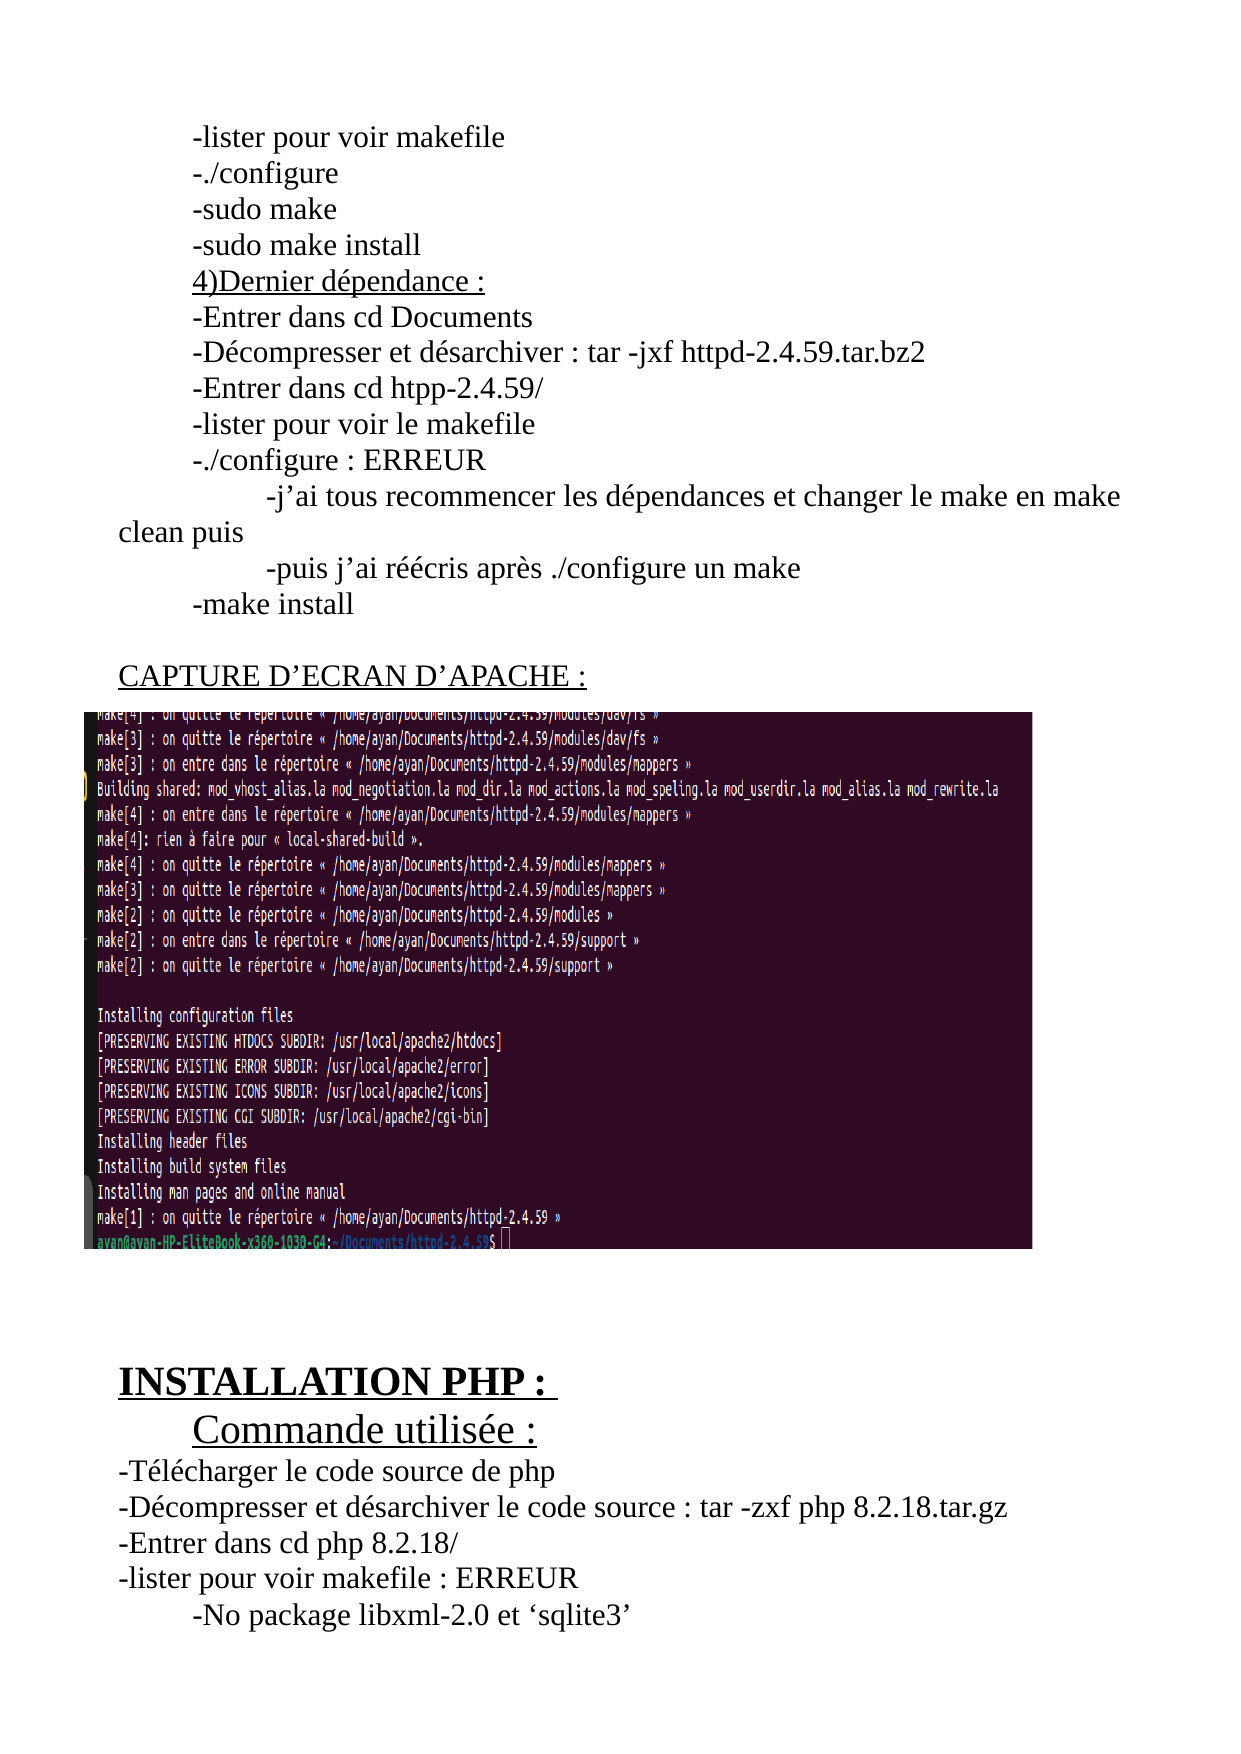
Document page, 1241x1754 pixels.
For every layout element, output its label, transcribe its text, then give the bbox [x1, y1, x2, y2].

text INSTALLATION PHP : [118, 1356, 1122, 1404]
text Commande utilisée : [118, 1404, 1122, 1452]
text -Entrer dans cd php 8.2.18/ [118, 1524, 1122, 1560]
text -Entrer dans cd Documents [118, 298, 1122, 334]
text -Télécharger le code source de php [118, 1452, 1122, 1488]
text -lister pour voir makefile : ERREUR [118, 1560, 1122, 1596]
text -lister pour voir makefile [118, 118, 1122, 154]
text -lister pour voir le makefile [118, 406, 1122, 442]
text -make install [118, 585, 1122, 621]
text -sudo make install [118, 226, 1122, 262]
text -./configure : ERREUR [118, 442, 1122, 477]
text -j’ai tous recommencer les dépendances et changer le make en make clean puis [118, 477, 1122, 549]
text -./configure [118, 154, 1122, 190]
text -Entrer dans cd htpp-2.4.59/ [118, 370, 1122, 406]
text -Décompresser et désarchiver : tar -jxf httpd-2.4.59.tar.bz2 [118, 334, 1122, 370]
text -Décompresser et désarchiver le code source : tar -zxf php 8.2.18.tar.gz [118, 1488, 1122, 1524]
text -No package libxml-2.0 et ‘sqlite3’ [118, 1596, 1122, 1632]
text 4)Dernier dépendance : [118, 262, 1122, 298]
text -sudo make [118, 190, 1122, 226]
text CAPTURE D’ECRAN D’APACHE : [118, 657, 1122, 693]
text -puis j’ai réécris après ./configure un make [118, 549, 1122, 585]
